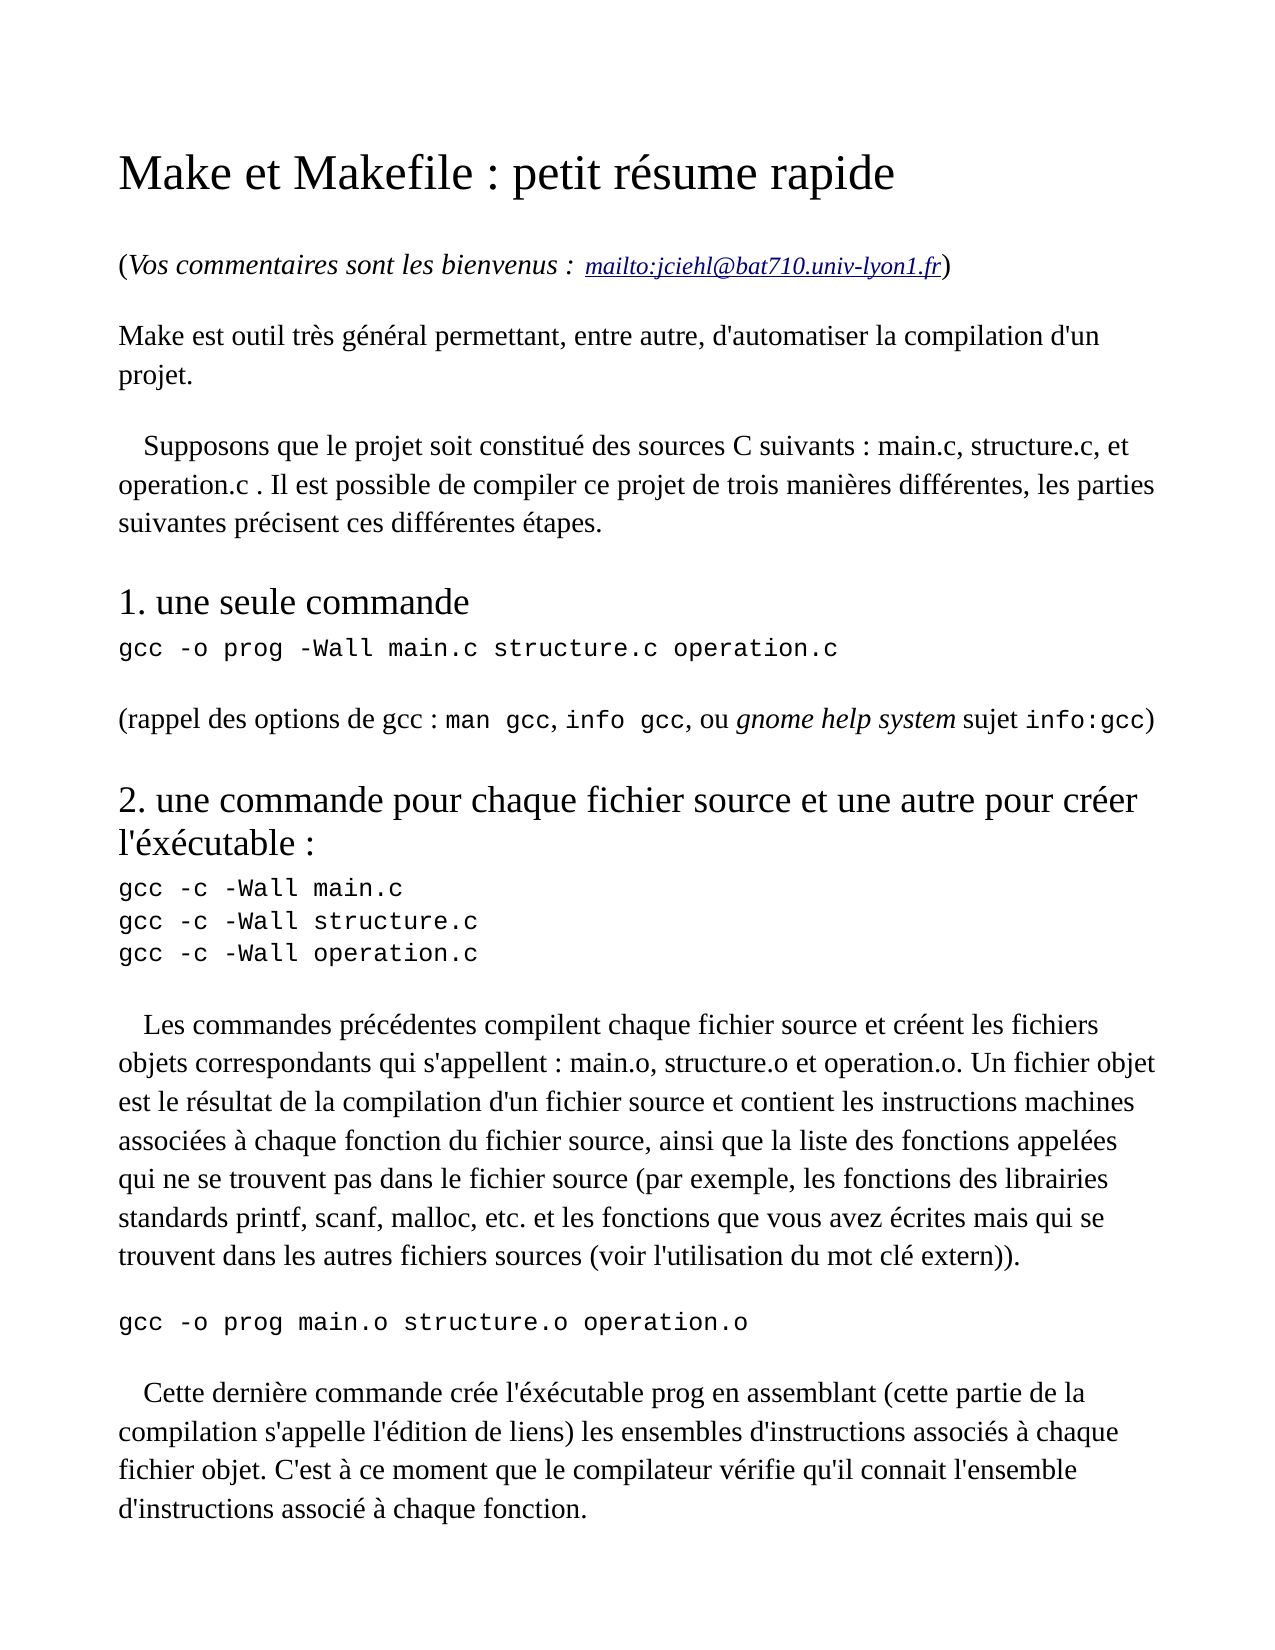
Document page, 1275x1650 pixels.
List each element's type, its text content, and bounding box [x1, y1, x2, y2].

text (Vos commentaires sont les bienvenus : mailto:jciehl@bat710.univ-lyon1.fr) Make est outil très général permettant, entre autre, d'automatiser la compilation d'un projet. Supposons que le projet soit constitué des sources C suivants : main.c, structure.c, et operation.c . Il est possible de compiler ce projet de trois manières différentes, les parties suivantes précisent ces différentes étapes. [118, 213, 1157, 539]
subtitle 2. une commande pour chaque fichier source et une autre pour créer l'éxécutable : [118, 777, 1157, 863]
text gcc -c -Wall main.c gcc -c -Wall structure.c gcc -c -Wall operation.c Les commandes précédentes compilent chaque fichier source et créent les fichiers objets correspondants qui s'appellent : main.o, structure.o et operation.o. Un fichier objet est le résultat de la compilation d'un fichier source et contient les instructions machines associées à chaque fonction du fichier source, ainsi que la liste des fonctions appelées qui ne se trouvent pas dans le fichier source (par exemple, les fonctions des librairies standards printf, scanf, malloc, etc. et les fonctions que vous avez écrites mais qui se trouvent dans les autres fichiers sources (voir l'utilisation du mot clé extern)). gcc -o prog main.o structure.o operation.o Cette dernière commande crée l'éxécutable prog en assemblant (cette partie de la compilation s'appelle l'édition de liens) les ensembles d'instructions associés à chaque fichier objet. C'est à ce moment que le compilateur vérifie qu'il connait l'ensemble d'instructions associé à chaque fonction. [118, 876, 1157, 1524]
text gcc -o prog -Wall main.c structure.c operation.c (rappel des options de gcc : man gcc, info gcc, ou gnome help system sujet info:gcc) [118, 635, 1157, 736]
subtitle 1. une seule commande [118, 579, 1157, 623]
subtitle Make et Makefile : petit résume rapide [118, 143, 1157, 201]
